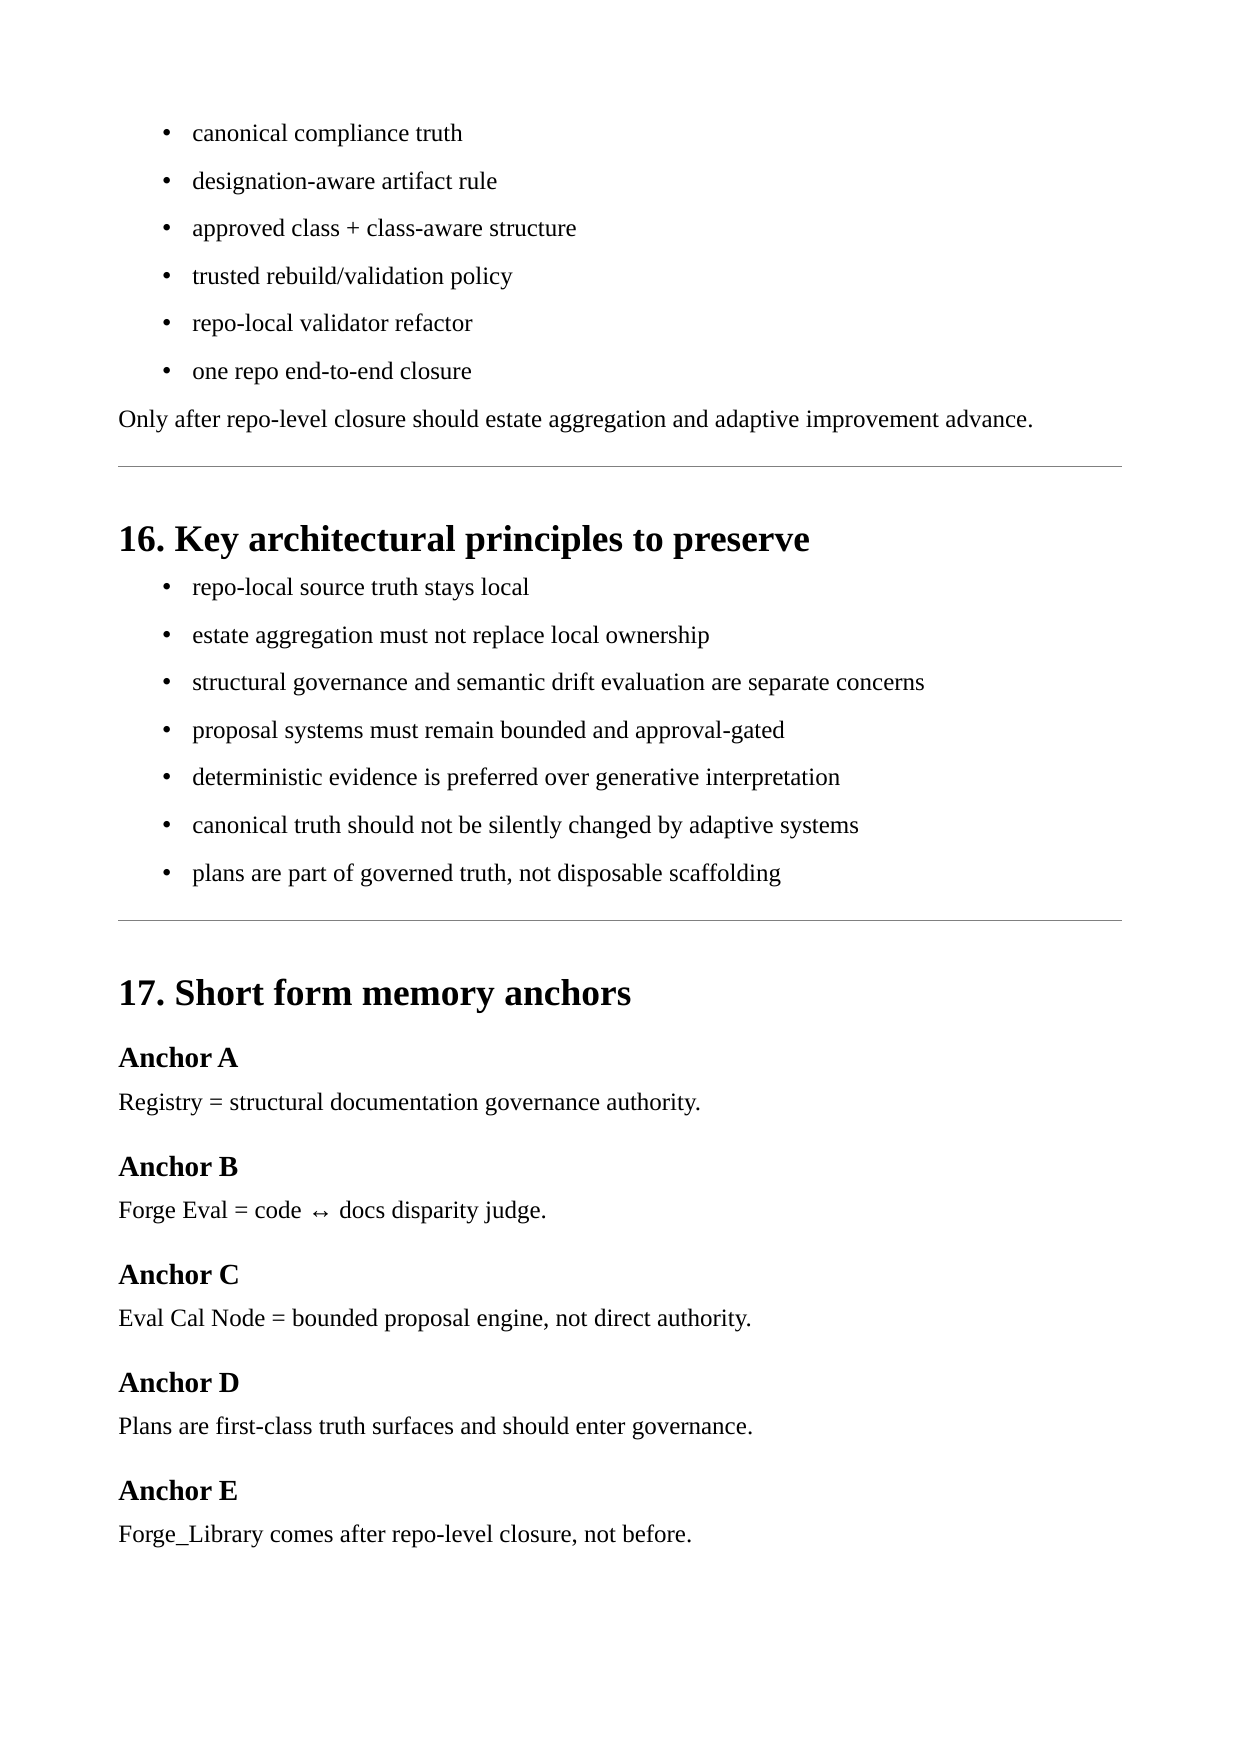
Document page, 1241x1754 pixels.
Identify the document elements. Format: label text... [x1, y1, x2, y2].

text Forge Eval = code ↔ docs disparity judge. [118, 1195, 1122, 1224]
text Plans are first-class truth surfaces and should enter governance. [118, 1411, 1122, 1440]
subtitle Anchor D [118, 1365, 1122, 1399]
text Forge_Library comes after repo-level closure, not before. [118, 1519, 1122, 1548]
list one repo end-to-end closure [162, 356, 1122, 385]
list estate aggregation must not replace local ownership [162, 620, 1122, 648]
text Only after repo-level closure should estate aggregation and adaptive improvement advance. [118, 404, 1122, 432]
subtitle Anchor A [118, 1041, 1122, 1074]
text Eval Cal Node = bounded proposal engine, not direct authority. [118, 1303, 1122, 1332]
subtitle Anchor C [118, 1257, 1122, 1291]
subtitle 16. Key architectural principles to preserve [118, 516, 1122, 559]
list proposal systems must remain bounded and approval-gated [162, 715, 1122, 744]
subtitle Anchor E [118, 1473, 1122, 1507]
list canonical truth should not be silently changed by adaptive systems [162, 810, 1122, 839]
subtitle 17. Short form memory anchors [118, 970, 1122, 1013]
list designation-aware artifact rule [162, 166, 1122, 194]
text Registry = structural documentation governance authority. [118, 1087, 1122, 1115]
list deterministic evidence is preferred over generative interpretation [162, 762, 1122, 791]
list approved class + class-aware structure [162, 213, 1122, 242]
list repo-local source truth stays local [162, 572, 1122, 601]
list plans are part of governed truth, not disposable scaffolding [162, 858, 1122, 886]
list trusted rebuild/validation policy [162, 261, 1122, 290]
list canonical compliance truth [162, 118, 1122, 147]
list repo-local validator refactor [162, 308, 1122, 337]
list structural governance and semantic drift evaluation are separate concerns [162, 667, 1122, 696]
subtitle Anchor B [118, 1149, 1122, 1182]
